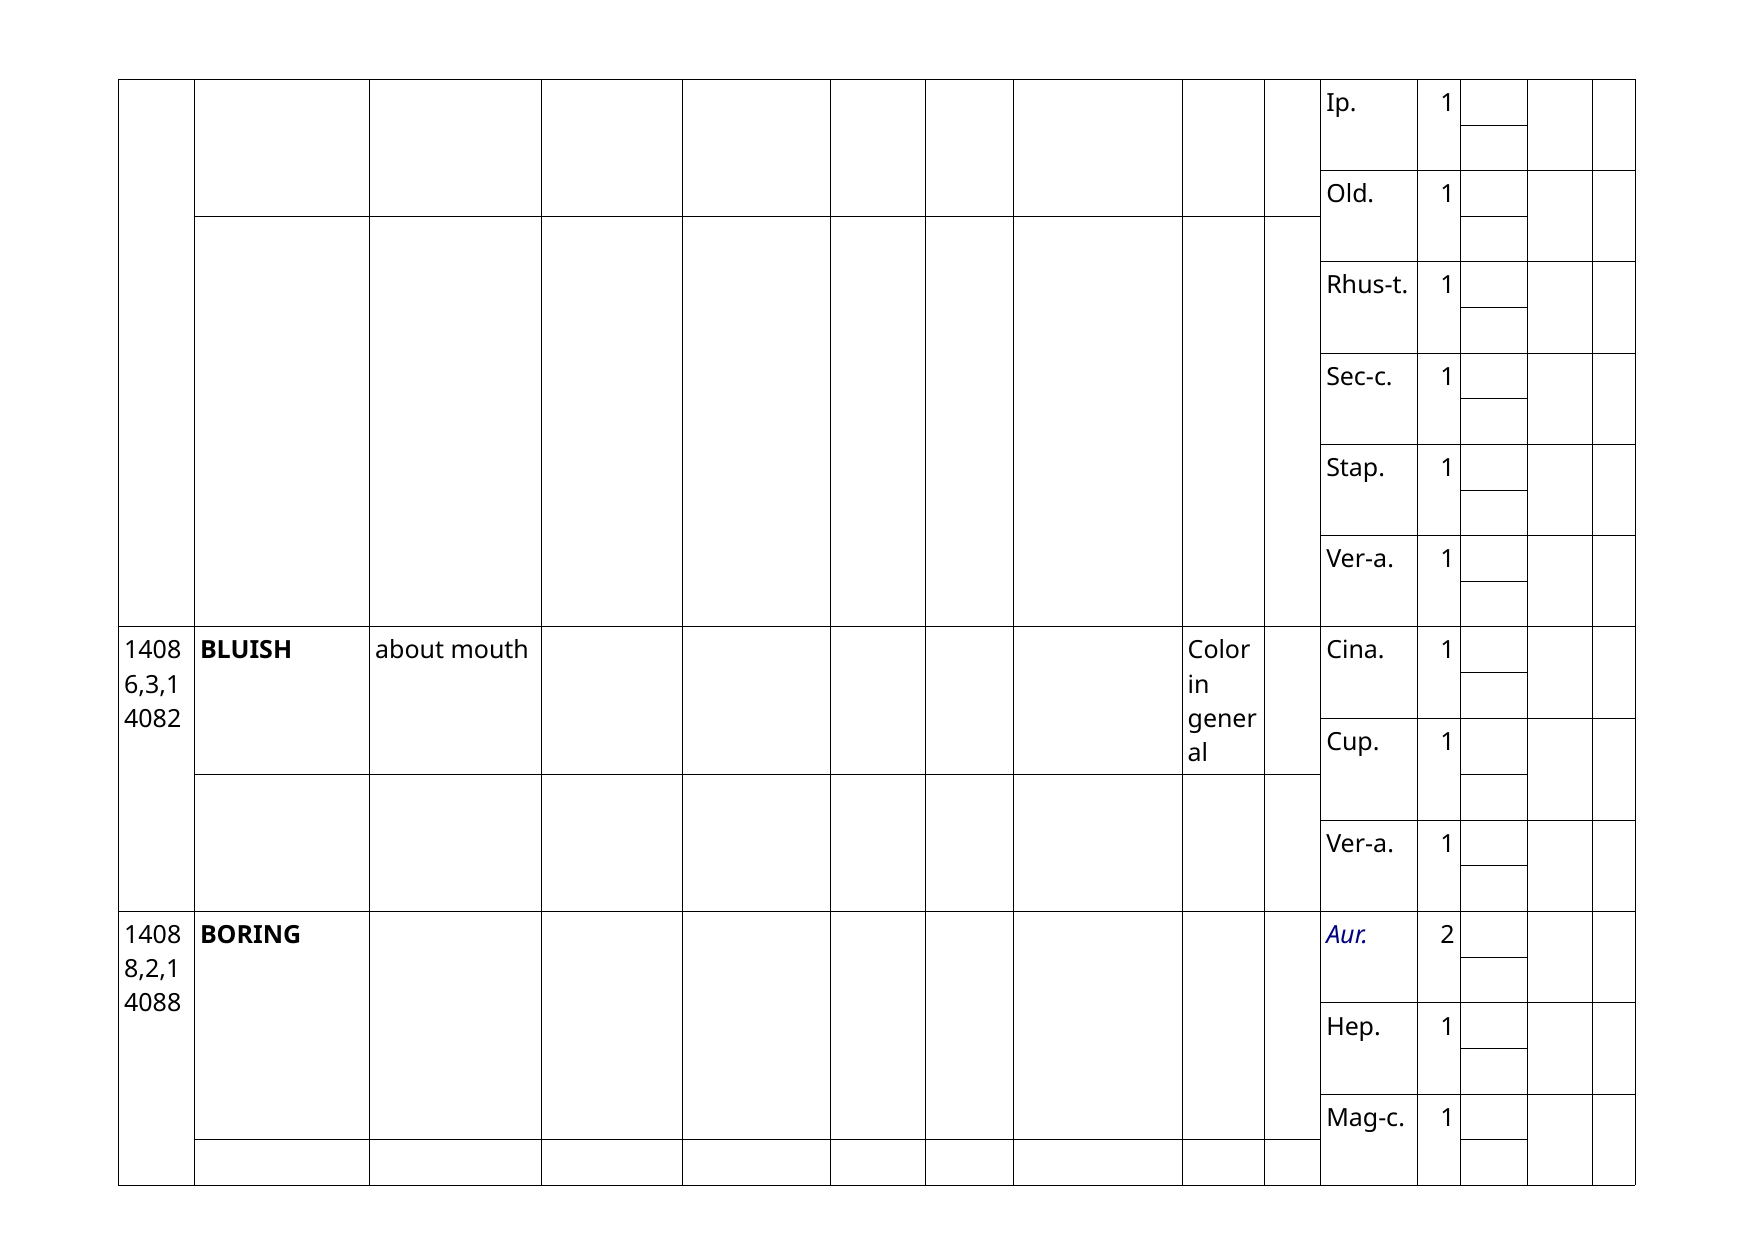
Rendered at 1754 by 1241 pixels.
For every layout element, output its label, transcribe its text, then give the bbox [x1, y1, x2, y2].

table_cell [1593, 536, 1635, 626]
table_cell [926, 627, 1013, 774]
table_cell 1 [1418, 536, 1460, 626]
table_cell Sec-c. [1321, 354, 1417, 444]
table_cell [1014, 80, 1182, 216]
table_cell [1014, 775, 1182, 911]
table_cell Old. [1321, 171, 1417, 261]
table_cell 14086,3,14082 [119, 627, 194, 911]
table_cell [1183, 80, 1264, 216]
table_cell [1265, 775, 1320, 911]
table_cell [542, 217, 682, 626]
table_cell [1014, 912, 1182, 1139]
table_cell [1461, 445, 1527, 489]
table_cell [1528, 719, 1592, 820]
table_cell 14088,2,14088 [119, 912, 194, 1185]
table_cell 1 [1418, 80, 1460, 170]
table_cell [683, 627, 830, 774]
table_cell [370, 80, 541, 216]
table_cell [1014, 217, 1182, 626]
table_cell [542, 80, 682, 216]
table_cell [1593, 445, 1635, 535]
table_cell Cina. [1321, 627, 1417, 718]
table_cell 1 [1418, 627, 1460, 718]
table_cell [1528, 912, 1592, 1002]
table_cell Stap. [1321, 445, 1417, 535]
table_cell [1593, 80, 1635, 170]
table_cell 1 [1418, 1095, 1460, 1185]
table_cell [1593, 719, 1635, 820]
table_cell [831, 217, 925, 626]
table_cell [1593, 171, 1635, 261]
table_cell [683, 217, 830, 626]
table_cell [1461, 627, 1527, 672]
table_cell 1 [1418, 354, 1460, 444]
table_cell [1461, 1095, 1527, 1139]
table_cell [1461, 1140, 1527, 1185]
table_cell 1 [1418, 171, 1460, 261]
table_cell [1461, 217, 1527, 261]
table_cell [1528, 821, 1592, 911]
table_cell [1461, 673, 1527, 718]
table_cell boring [195, 912, 369, 1139]
table_cell [1183, 912, 1264, 1139]
table_cell Color in general [1183, 627, 1264, 774]
table_cell [1528, 171, 1592, 261]
table_cell Ver-a. [1321, 536, 1417, 626]
table_cell [831, 912, 925, 1139]
table_cell [1183, 775, 1264, 911]
table_cell [195, 217, 369, 626]
table_cell Cup. [1321, 719, 1417, 820]
table_cell [1265, 1140, 1320, 1185]
table_cell [1461, 1049, 1527, 1093]
table_cell 1 [1418, 262, 1460, 353]
table_cell [1528, 262, 1592, 353]
table_cell [926, 912, 1013, 1139]
table_cell Mag-c. [1321, 1095, 1417, 1185]
table_cell [195, 1140, 369, 1185]
table_cell [1265, 912, 1320, 1139]
table_cell [1461, 582, 1527, 626]
table_cell [683, 912, 830, 1139]
table_cell [683, 1140, 830, 1185]
table_cell [1461, 775, 1527, 820]
table_cell about mouth [370, 627, 541, 774]
table_cell [1461, 80, 1527, 124]
table_cell Hep. [1321, 1003, 1417, 1093]
table_cell [1461, 536, 1527, 581]
table_cell [1461, 171, 1527, 216]
table_cell [1183, 1140, 1264, 1185]
table_cell [1461, 262, 1527, 307]
table_cell Ver-a. [1321, 821, 1417, 911]
table_cell [1528, 536, 1592, 626]
table_cell [1461, 912, 1527, 957]
table_cell [1461, 126, 1527, 170]
table_cell [831, 775, 925, 911]
table_cell [1593, 1095, 1635, 1185]
table_cell [1461, 308, 1527, 353]
table_cell [1461, 491, 1527, 535]
table_cell [195, 775, 369, 911]
table_cell 2 [1418, 912, 1460, 1002]
table_cell [683, 80, 830, 216]
table_cell [1593, 912, 1635, 1002]
table_cell [831, 1140, 925, 1185]
table_cell [542, 1140, 682, 1185]
table_cell [1593, 1003, 1635, 1093]
table_cell [1265, 217, 1320, 626]
table_cell [1528, 1003, 1592, 1093]
table_cell [683, 775, 830, 911]
table_cell 1 [1418, 821, 1460, 911]
table_cell Rhus-t. [1321, 262, 1417, 353]
table_cell [1593, 354, 1635, 444]
table_cell bluish [195, 627, 369, 774]
table_cell [1528, 80, 1592, 170]
table_cell 1 [1418, 1003, 1460, 1093]
table_cell [1593, 262, 1635, 353]
table_cell [1461, 1003, 1527, 1048]
table_cell [542, 912, 682, 1139]
table_cell [1593, 627, 1635, 718]
table_cell Ip. [1321, 80, 1417, 170]
table_cell [1183, 217, 1264, 626]
table_cell [926, 217, 1013, 626]
table_cell [1461, 354, 1527, 398]
table_cell [542, 627, 682, 774]
table_cell [119, 80, 194, 626]
table_cell 1 [1418, 719, 1460, 820]
table_cell Aur. [1321, 912, 1417, 1002]
table_cell [1014, 627, 1182, 774]
table_cell [370, 912, 541, 1139]
table_cell [831, 627, 925, 774]
table_cell [1461, 719, 1527, 774]
table_cell [1461, 399, 1527, 444]
table_cell [370, 775, 541, 911]
table_cell [1461, 958, 1527, 1002]
table_cell [370, 217, 541, 626]
table_cell [1528, 354, 1592, 444]
table_cell [1528, 1095, 1592, 1185]
table_cell [1461, 821, 1527, 865]
table_cell [831, 80, 925, 216]
table_cell [1461, 866, 1527, 911]
table_cell [1528, 627, 1592, 718]
table_cell [1528, 445, 1592, 535]
table_cell [926, 80, 1013, 216]
table_cell [1265, 80, 1320, 216]
table_cell [370, 1140, 541, 1185]
table_cell [926, 775, 1013, 911]
table_cell [1265, 627, 1320, 774]
table_cell [926, 1140, 1013, 1185]
table_cell [542, 775, 682, 911]
table_cell 1 [1418, 445, 1460, 535]
table_cell [195, 80, 369, 216]
table_cell [1014, 1140, 1182, 1185]
table_cell [1593, 821, 1635, 911]
